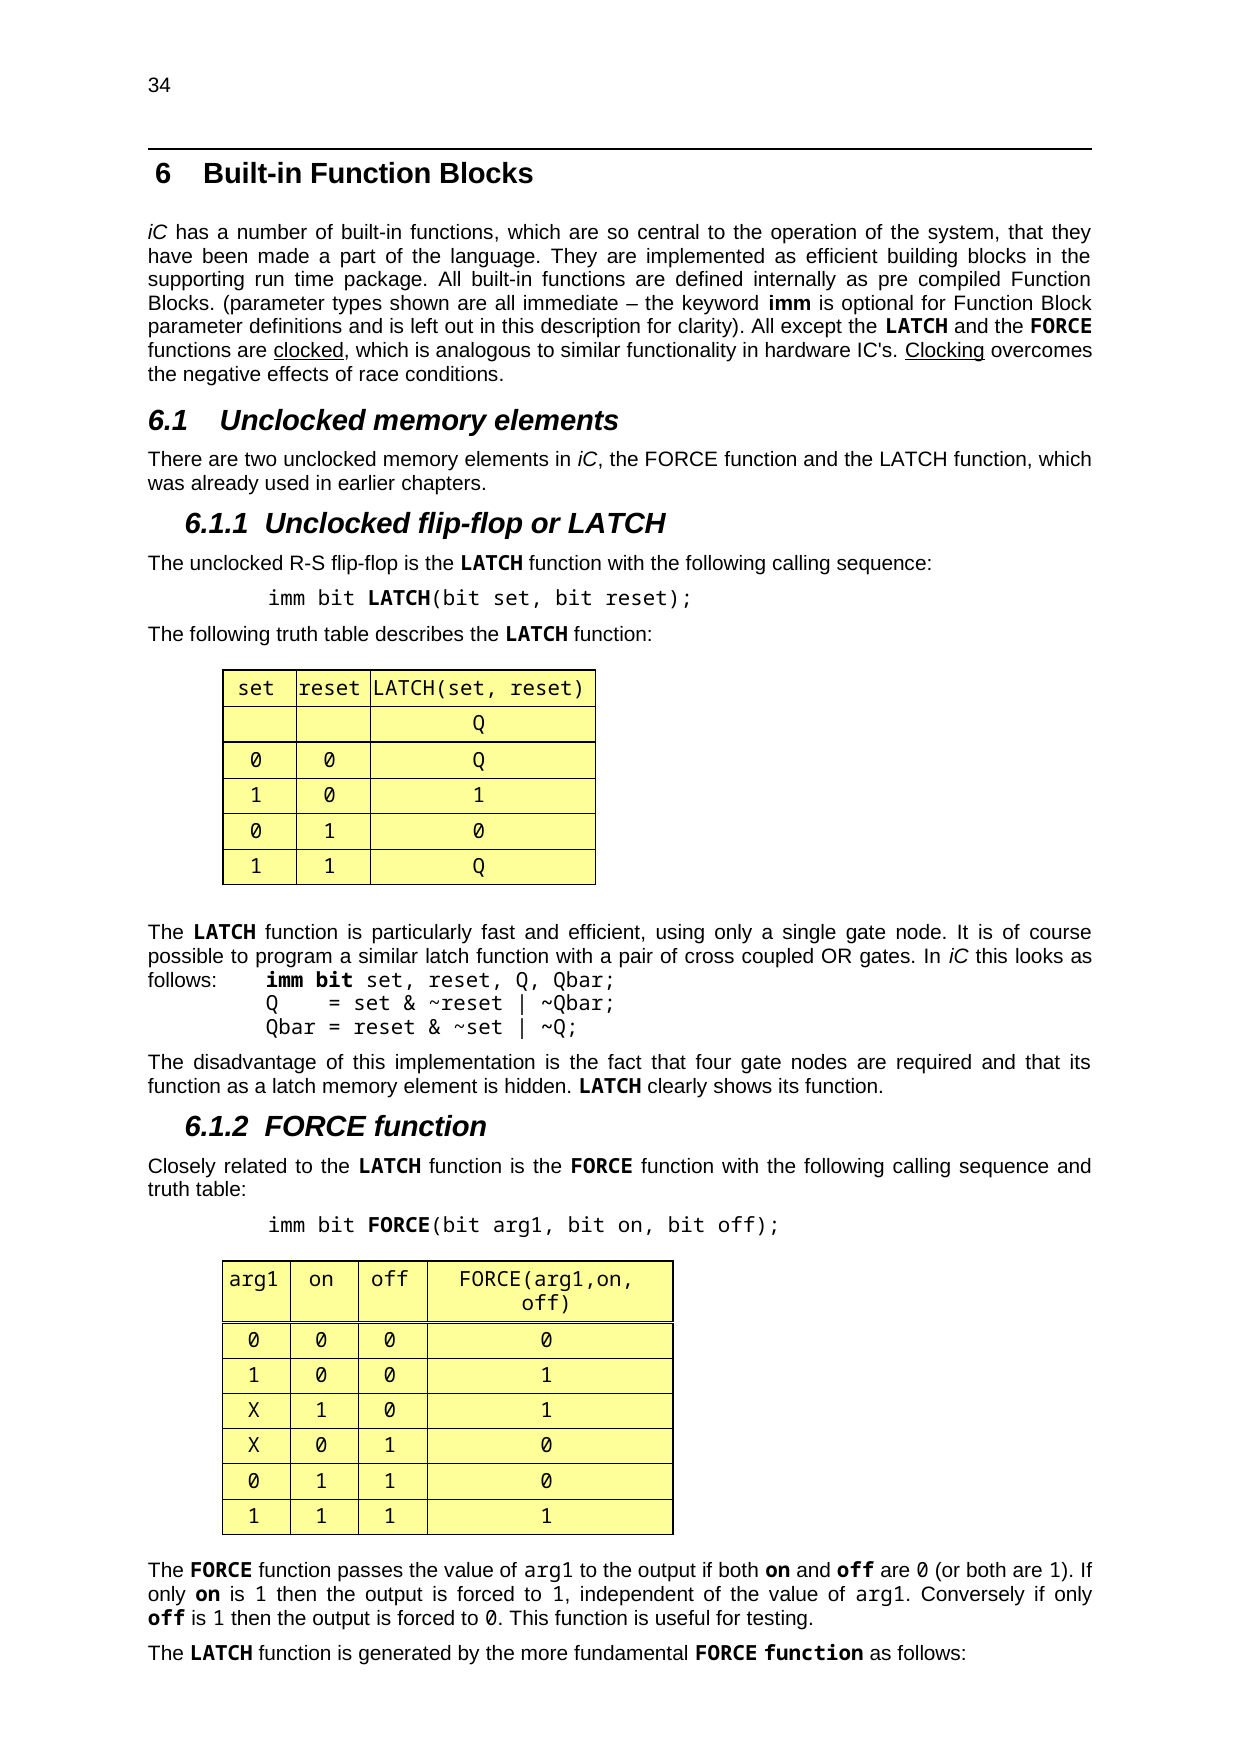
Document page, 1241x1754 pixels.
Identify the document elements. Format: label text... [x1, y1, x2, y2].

table_cell 1 [359, 1500, 427, 1534]
text imm bit LATCH(bit set, bit reset); [268, 587, 1092, 610]
table_header reset [297, 671, 370, 706]
table_cell 1 [428, 1394, 672, 1428]
text imm bit FORCE(bit arg1, bit on, bit off); [268, 1213, 1092, 1237]
table_header set [224, 671, 296, 706]
table_cell 0 [291, 1359, 358, 1393]
table_cell Q [371, 707, 595, 741]
table_cell 0 [297, 779, 370, 813]
table_cell 0 [297, 743, 370, 778]
table_cell [297, 707, 370, 741]
table_cell 0 [224, 743, 296, 778]
table_cell 0 [223, 1324, 290, 1358]
table_cell [224, 707, 296, 741]
table_header arg1 [223, 1262, 290, 1321]
table_cell 1 [371, 779, 595, 813]
text There are two unclocked memory elements in iC, the FORCE function and the LATCH function, which was already used in earlier chapters. [148, 448, 1092, 495]
text The FORCE function passes the value of arg1 to the output if both on and off are 0 (or both are 1). If only on is 1 then the output is forced to 1, independent of the value of arg1. Conversely if only off is 1 then the output is forced to 0. This function is useful for testing. [148, 1535, 1092, 1630]
table_cell 0 [371, 814, 595, 849]
text iC has a number of built-in functions, which are so central to the operation of the system, that they have been made a part of the language. They are implemented as efficient building blocks in the supporting run time package. All built-in functions are defined internally as pre compiled Function Blocks. (parameter types shown are all immediate – the keyword imm is optional for Function Block parameter definitions and is left out in this description for clarity). All except the LATCH and the FORCE functions are clocked, which is analogous to similar functionality in hardware IC's. Clocking overcomes the negative effects of race conditions. [148, 221, 1092, 386]
table_cell 1 [428, 1359, 672, 1393]
text The disadvantage of this implementation is the fact that four gate nodes are required and that its function as a latch memory element is hidden. LATCH clearly shows its function. [148, 1051, 1092, 1098]
table_cell 0 [291, 1324, 358, 1358]
table_cell 0 [223, 1464, 290, 1499]
table_cell 0 [291, 1429, 358, 1463]
table_cell 0 [224, 814, 296, 849]
table_cell 1 [359, 1464, 427, 1499]
table_cell 1 [224, 779, 296, 813]
text The LATCH function is generated by the more fundamental FORCE function as follows: [148, 1642, 1092, 1665]
table_cell 1 [291, 1500, 358, 1534]
table_cell 1 [428, 1500, 672, 1534]
text Closely related to the LATCH function is the FORCE function with the following calling sequence and truth table: [148, 1154, 1092, 1201]
table_cell 1 [297, 814, 370, 849]
table_header on [291, 1262, 358, 1321]
table_header off [359, 1262, 427, 1321]
table_cell 0 [428, 1324, 672, 1358]
table_cell 1 [359, 1429, 427, 1463]
table_header FORCE(arg1,on, off) [428, 1262, 672, 1321]
subtitle FORCE function [184, 1110, 1092, 1142]
table_cell 1 [223, 1500, 290, 1534]
table_cell 1 [291, 1394, 358, 1428]
table_cell X [223, 1394, 290, 1428]
table_cell 0 [428, 1429, 672, 1463]
subtitle Built-in Function Blocks [148, 150, 1092, 197]
table_cell 1 [223, 1359, 290, 1393]
table_cell 0 [359, 1394, 427, 1428]
text The unclocked R-S flip-flop is the LATCH function with the following calling sequence: [148, 551, 1092, 575]
table_cell 0 [428, 1464, 672, 1499]
table_cell 0 [359, 1324, 427, 1358]
table_cell 0 [359, 1359, 427, 1393]
table_cell 1 [297, 850, 370, 884]
subtitle Unclocked memory elements [148, 404, 1092, 436]
table_cell Q [371, 743, 595, 778]
subtitle Unclocked flip-flop or LATCH [184, 507, 1092, 539]
table_cell X [223, 1429, 290, 1463]
table_cell 1 [224, 850, 296, 884]
table_cell 1 [291, 1464, 358, 1499]
text The LATCH function is particularly fast and efficient, using only a single gate node. It is of course possible to program a similar latch function with a pair of cross coupled OR gates. In iC this looks as follows: imm bit set, reset, Q, Qbar; Q = set & ~reset | ~Qbar; Qbar = reset & ~set | ~Q; [148, 921, 1092, 1039]
table_cell Q [371, 850, 595, 884]
text The following truth table describes the LATCH function: [148, 622, 1092, 646]
table_header LATCH(set, reset) [371, 671, 595, 706]
